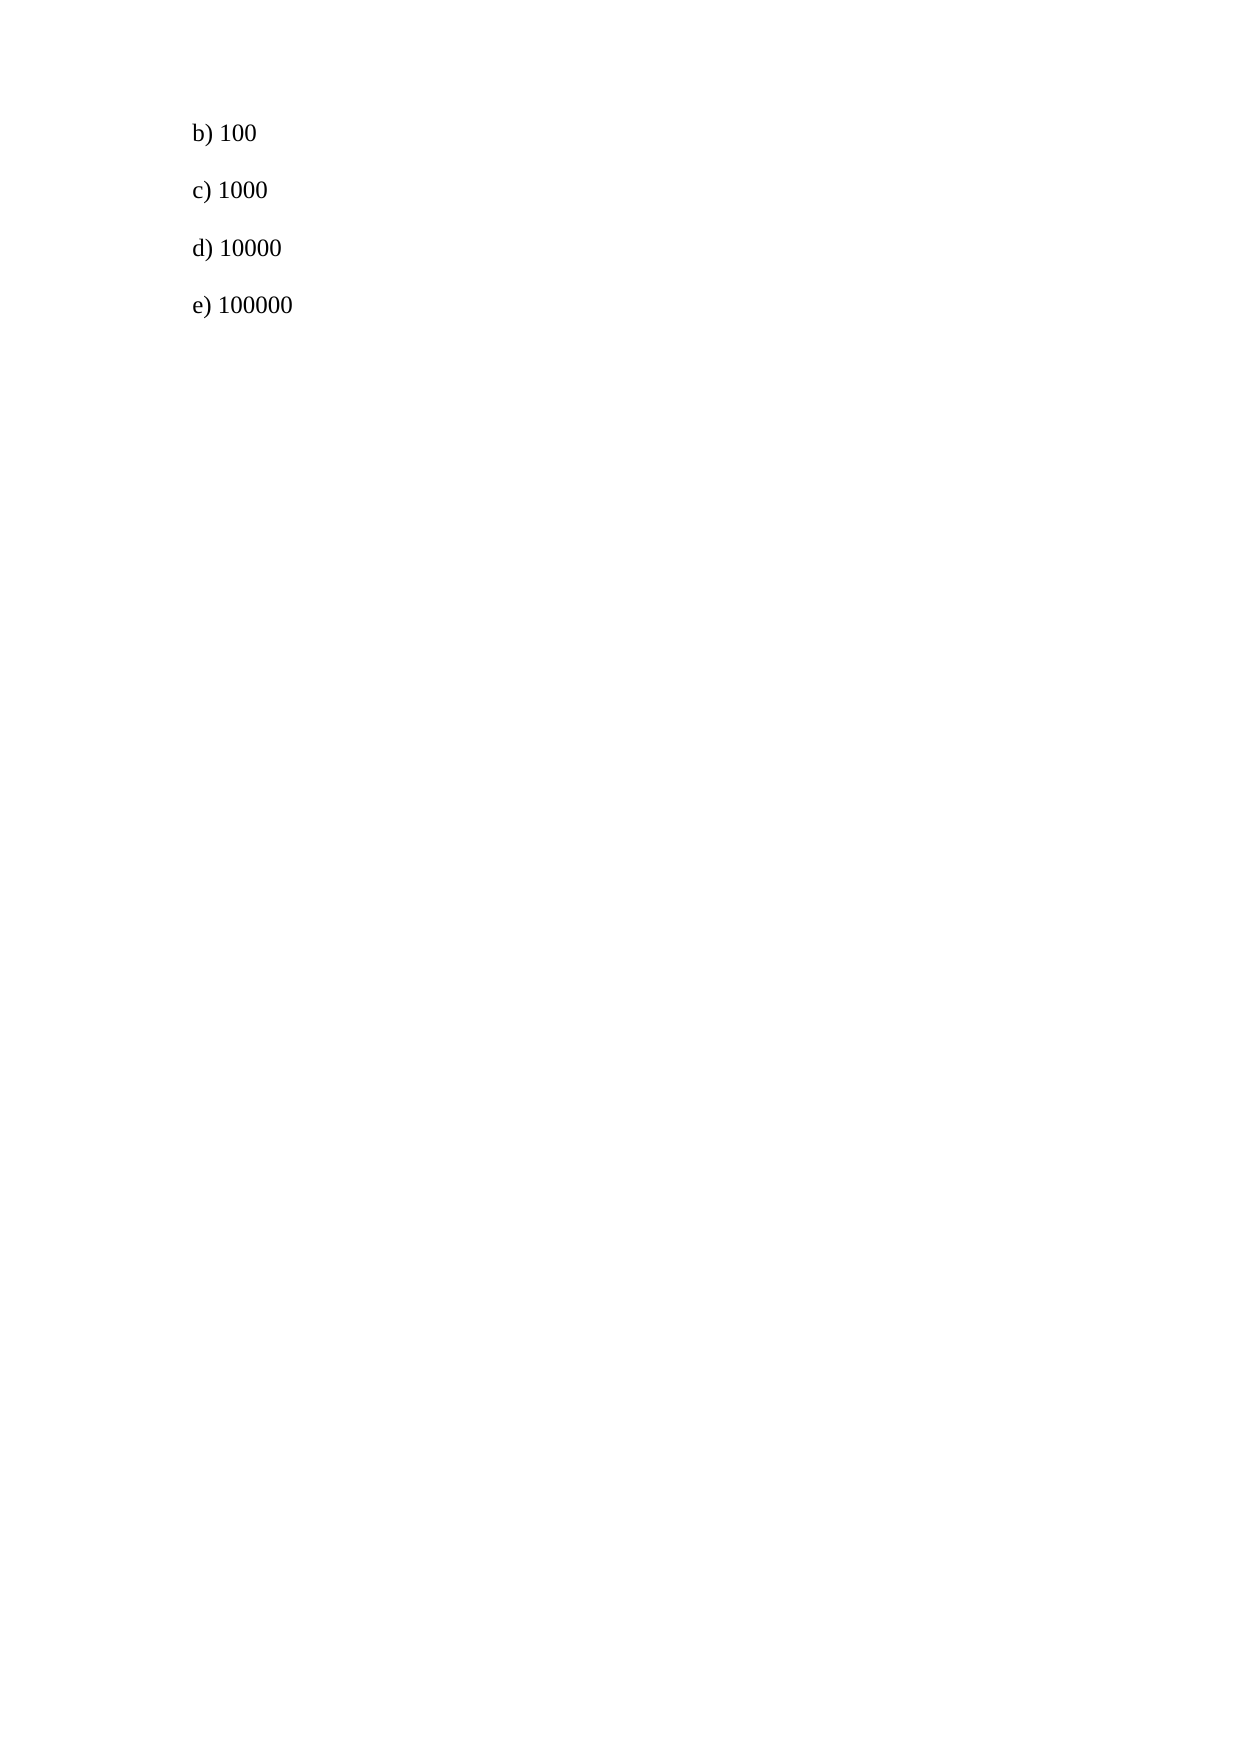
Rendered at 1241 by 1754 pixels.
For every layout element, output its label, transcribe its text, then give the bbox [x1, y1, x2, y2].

text e) 100000 [192, 291, 1122, 319]
text d) 10000 [192, 233, 1122, 262]
text b) 100 [192, 118, 1122, 147]
text c) 1000 [192, 176, 1122, 204]
